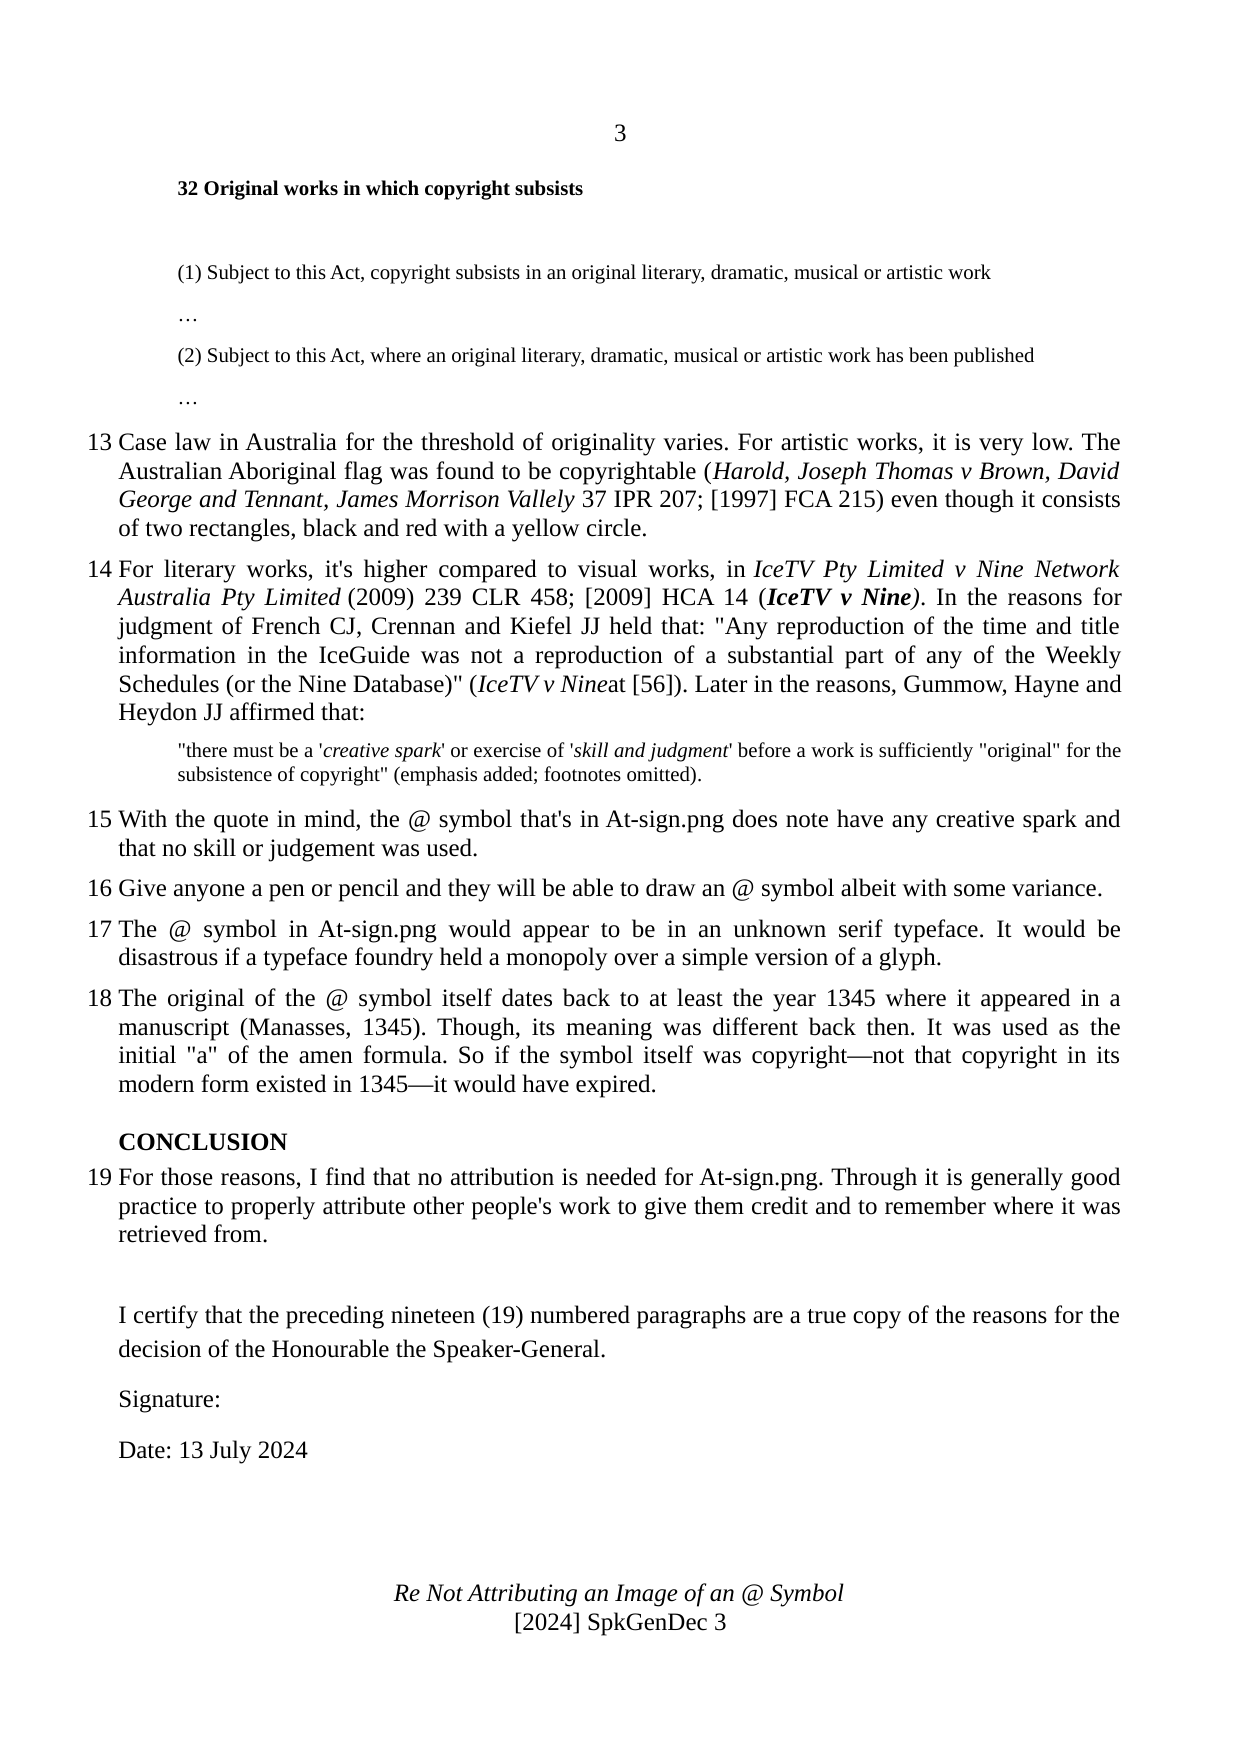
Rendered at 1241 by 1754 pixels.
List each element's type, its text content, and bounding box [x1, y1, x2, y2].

text (1) Subject to this Act, copyright subsists in an original literary, dramatic, musical or artistic work [177, 260, 1122, 284]
subtitle For those reasons, I find that no attribution is needed for At-sign.png. Through it is generally good practice to properly attribute other people's work to give them credit and to remember where it was retrieved from. [118, 1162, 1122, 1248]
text … [177, 385, 1122, 409]
subtitle Conclusion [118, 1127, 1122, 1156]
text "there must be a 'creative spark' or exercise of 'skill and judgment' before a work is sufficiently "original" for the subsistence of copyright" (emphasis added; footnotes omitted). [177, 738, 1122, 786]
subtitle Case law in Australia for the threshold of originality varies. For artistic works, it is very low. The Australian Aboriginal flag was found to be copyrightable (Harold, Joseph Thomas v Brown, David George and Tennant, James Morrison Vallely 37 IPR 207; [1997] FCA 215) even though it consists of two rectangles, black and red with a yellow circle. [118, 427, 1122, 542]
text Date: 13 July 2024 [118, 1435, 1122, 1464]
list I certify that the preceding nineteen (19) numbered paragraphs are a true copy of the reasons for the decision of the Honourable the Speaker-General. [118, 1301, 1122, 1362]
subtitle With the quote in mind, the @ symbol that's in At-sign.png does note have any creative spark and that no skill or judgement was used. [118, 804, 1122, 861]
text (2) Subject to this Act, where an original literary, dramatic, musical or artistic work has been published [177, 343, 1122, 367]
text Signature: [118, 1384, 1122, 1413]
subtitle The @ symbol in At-sign.png would appear to be in an unknown serif typeface. It would be disastrous if a typeface foundry held a monopoly over a simple version of a glyph. [118, 914, 1122, 971]
text 32 Original works in which copyright subsists [177, 176, 1122, 200]
subtitle The original of the @ symbol itself dates back to at least the year 1345 where it appeared in a manuscript (Manasses, 1345). Though, its meaning was different back then. It was used as the initial "a" of the amen formula. So if the symbol itself was copyright—not that copyright in its modern form existed in 1345—it would have expired. [118, 983, 1122, 1098]
subtitle For literary works, it's higher compared to visual works, in IceTV Pty Limited v Nine Network Australia Pty Limited (2009) 239 CLR 458; [2009] HCA 14 (IceTV v Nine). In the reasons for judgment of French CJ, Crennan and Kiefel JJ held that: "Any reproduction of the time and title information in the IceGuide was not a reproduction of a substantial part of any of the Weekly Schedules (or the Nine Database)" (IceTV v Nineat [56]). Later in the reasons, Gummow, Hayne and Heydon JJ affirmed that: [118, 554, 1122, 726]
text … [177, 302, 1122, 326]
subtitle Give anyone a pen or pencil and they will be able to draw an @ symbol albeit with some variance. [118, 873, 1122, 902]
